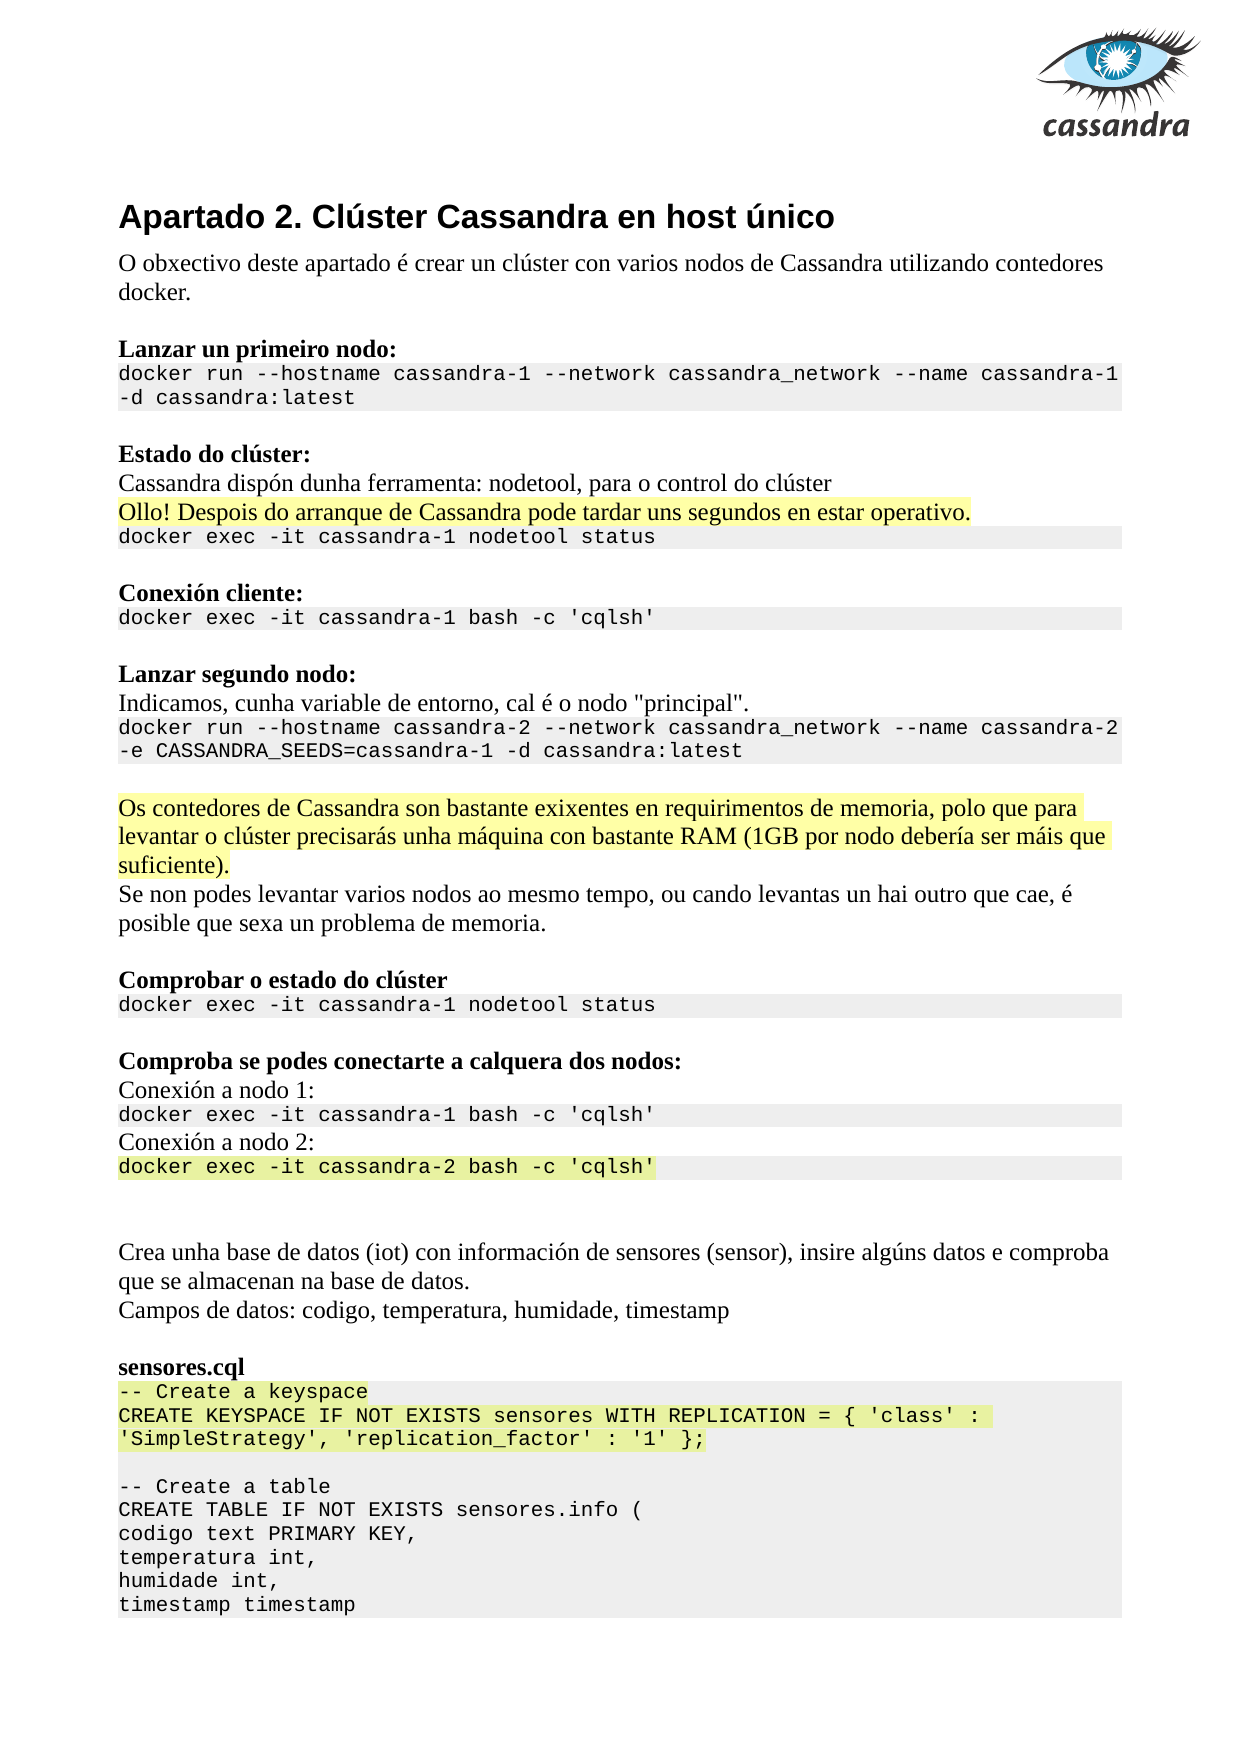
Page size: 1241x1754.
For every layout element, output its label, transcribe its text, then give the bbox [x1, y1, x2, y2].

subtitle Apartado 2. Clúster Cassandra en host único [118, 197, 1122, 236]
text CREATE KEYSPACE IF NOT EXISTS sensores WITH REPLICATION = { 'class' : 'SimpleStrategy', 'replication_factor' : '1' }; [118, 1405, 1122, 1452]
text temperatura int, [118, 1547, 1122, 1570]
text Lanzar un primeiro nodo: [118, 334, 1122, 363]
text docker exec -it cassandra-1 nodetool status [118, 526, 1122, 549]
text Comprobar o estado do clúster [118, 965, 1122, 994]
text docker run --hostname cassandra-2 --network cassandra_network --name cassandra-2 -e CASSANDRA_SEEDS=cassandra-1 -d cassandra:latest [118, 717, 1122, 764]
text docker exec -it cassandra-1 bash -c 'cqlsh' [118, 1104, 1122, 1127]
text Os contedores de Cassandra son bastante exixentes en requirimentos de memoria, polo que para levantar o clúster precisarás unha máquina con bastante RAM (1GB por nodo debería ser máis que suficiente). [118, 793, 1122, 879]
text humidade int, [118, 1570, 1122, 1594]
text timestamp timestamp [118, 1594, 1122, 1618]
text docker run --hostname cassandra-1 --network cassandra_network --name cassandra-1 -d cassandra:latest [118, 363, 1122, 411]
text docker exec -it cassandra-2 bash -c 'cqlsh' [118, 1156, 1122, 1180]
text docker exec -it cassandra-1 bash -c 'cqlsh' [118, 607, 1122, 630]
text -- Create a table [118, 1476, 1122, 1499]
text Conexión cliente: [118, 578, 1122, 607]
text Cassandra dispón dunha ferramenta: nodetool, para o control do clúster [118, 468, 1122, 497]
text Indicamos, cunha variable de entorno, cal é o nodo "principal". [118, 688, 1122, 717]
text docker exec -it cassandra-1 nodetool status [118, 994, 1122, 1018]
text Lanzar segundo nodo: [118, 659, 1122, 688]
text -- Create a keyspace [118, 1381, 1122, 1405]
text O obxectivo deste apartado é crear un clúster con varios nodos de Cassandra utilizando contedores docker. [118, 248, 1122, 306]
text Conexión a nodo 1: [118, 1075, 1122, 1104]
text Conexión a nodo 2: [118, 1127, 1122, 1156]
text Ollo! Despois do arranque de Cassandra pode tardar uns segundos en estar operativo. [118, 497, 1122, 526]
text Se non podes levantar varios nodos ao mesmo tempo, ou cando levantas un hai outro que cae, é posible que sexa un problema de memoria. [118, 879, 1122, 936]
text CREATE TABLE IF NOT EXISTS sensores.info ( [118, 1499, 1122, 1523]
text Estado do clúster: [118, 439, 1122, 468]
text codigo text PRIMARY KEY, [118, 1523, 1122, 1547]
text Campos de datos: codigo, temperatura, humidade, timestamp [118, 1295, 1122, 1324]
text sensores.cql [118, 1352, 1122, 1381]
text Crea unha base de datos (iot) con información de sensores (sensor), insire algúns datos e comproba que se almacenan na base de datos. [118, 1237, 1122, 1295]
text Comproba se podes conectarte a calquera dos nodos: [118, 1046, 1122, 1075]
